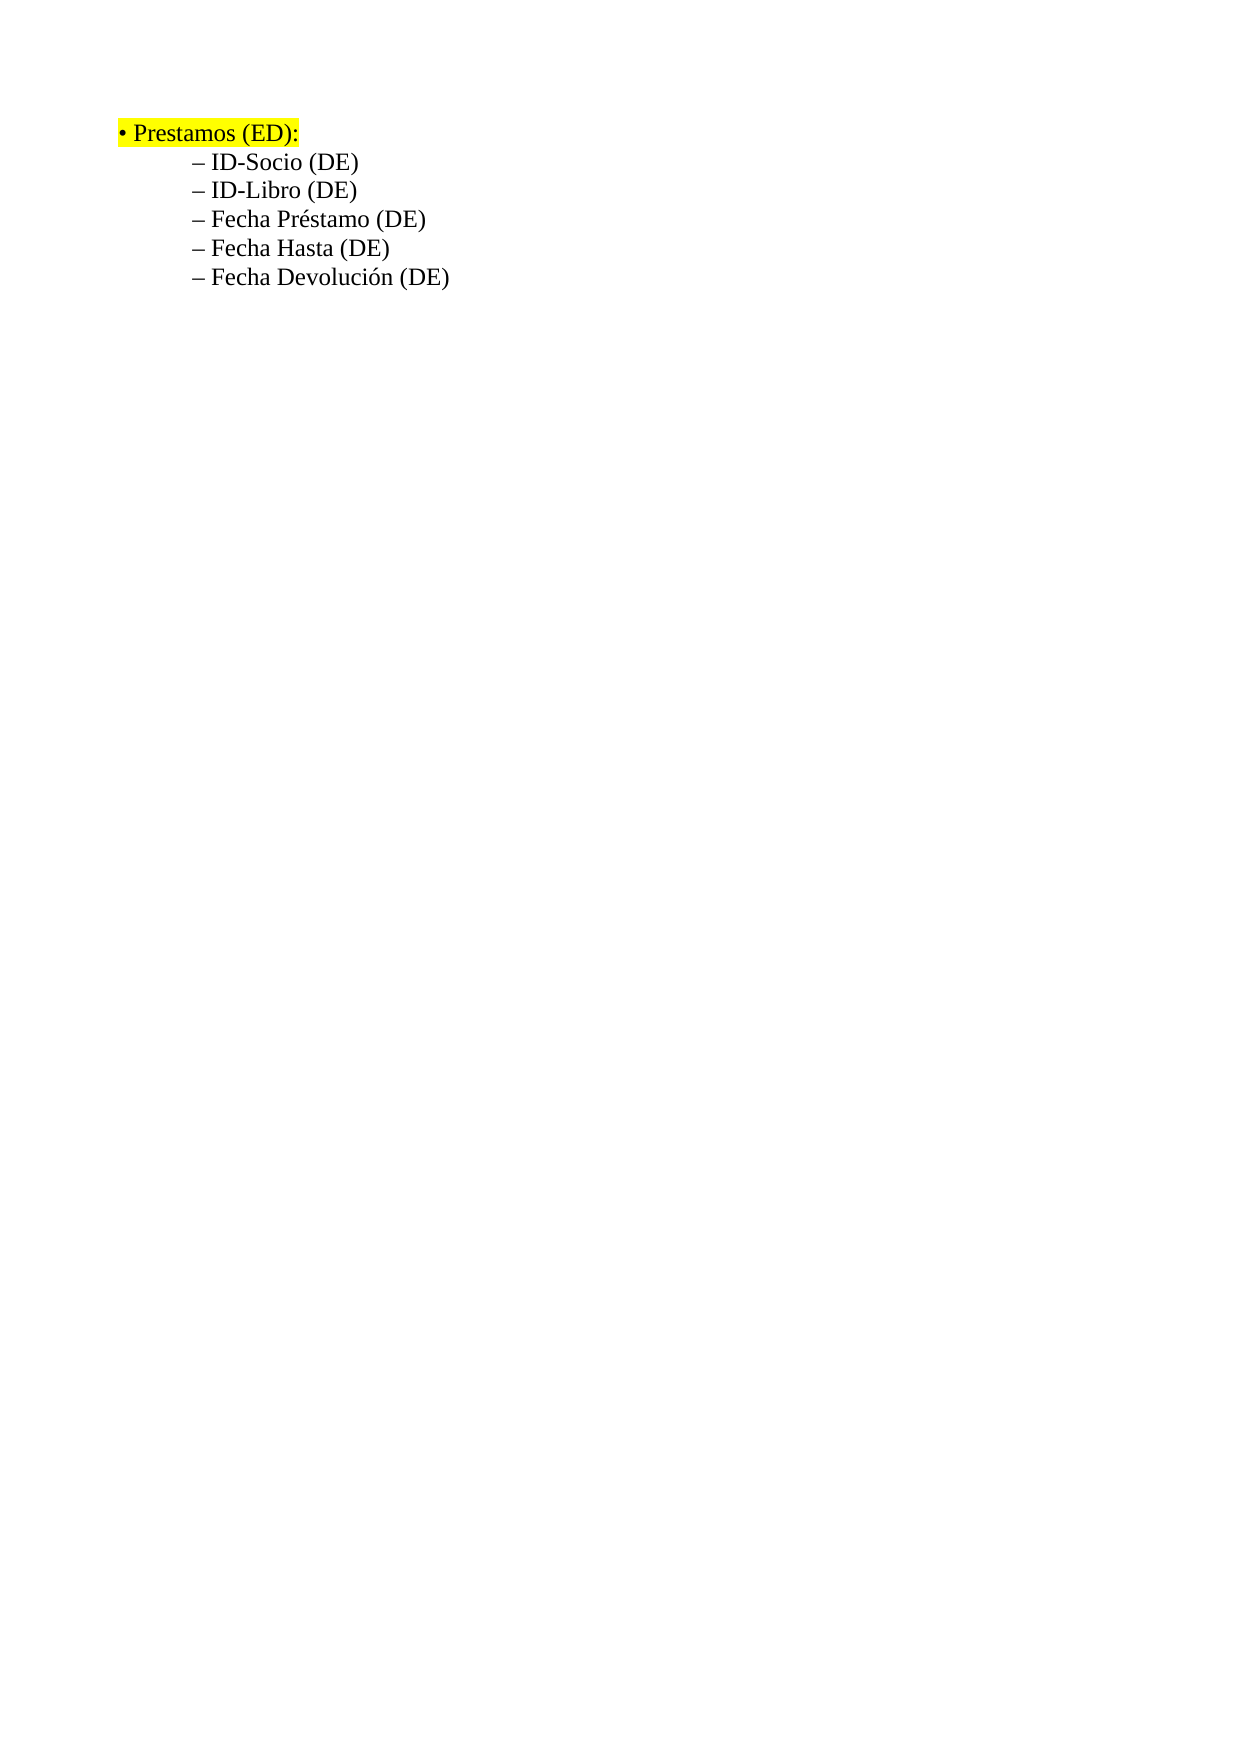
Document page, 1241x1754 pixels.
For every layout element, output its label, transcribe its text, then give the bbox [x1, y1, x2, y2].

text – Fecha Préstamo (DE) [118, 204, 1122, 233]
text – Fecha Hasta (DE) [118, 233, 1122, 262]
text – ID-Socio (DE) [118, 147, 1122, 176]
text – Fecha Devolución (DE) [118, 262, 1122, 291]
text – ID-Libro (DE) [118, 176, 1122, 204]
text • Prestamos (ED): [118, 118, 1122, 147]
